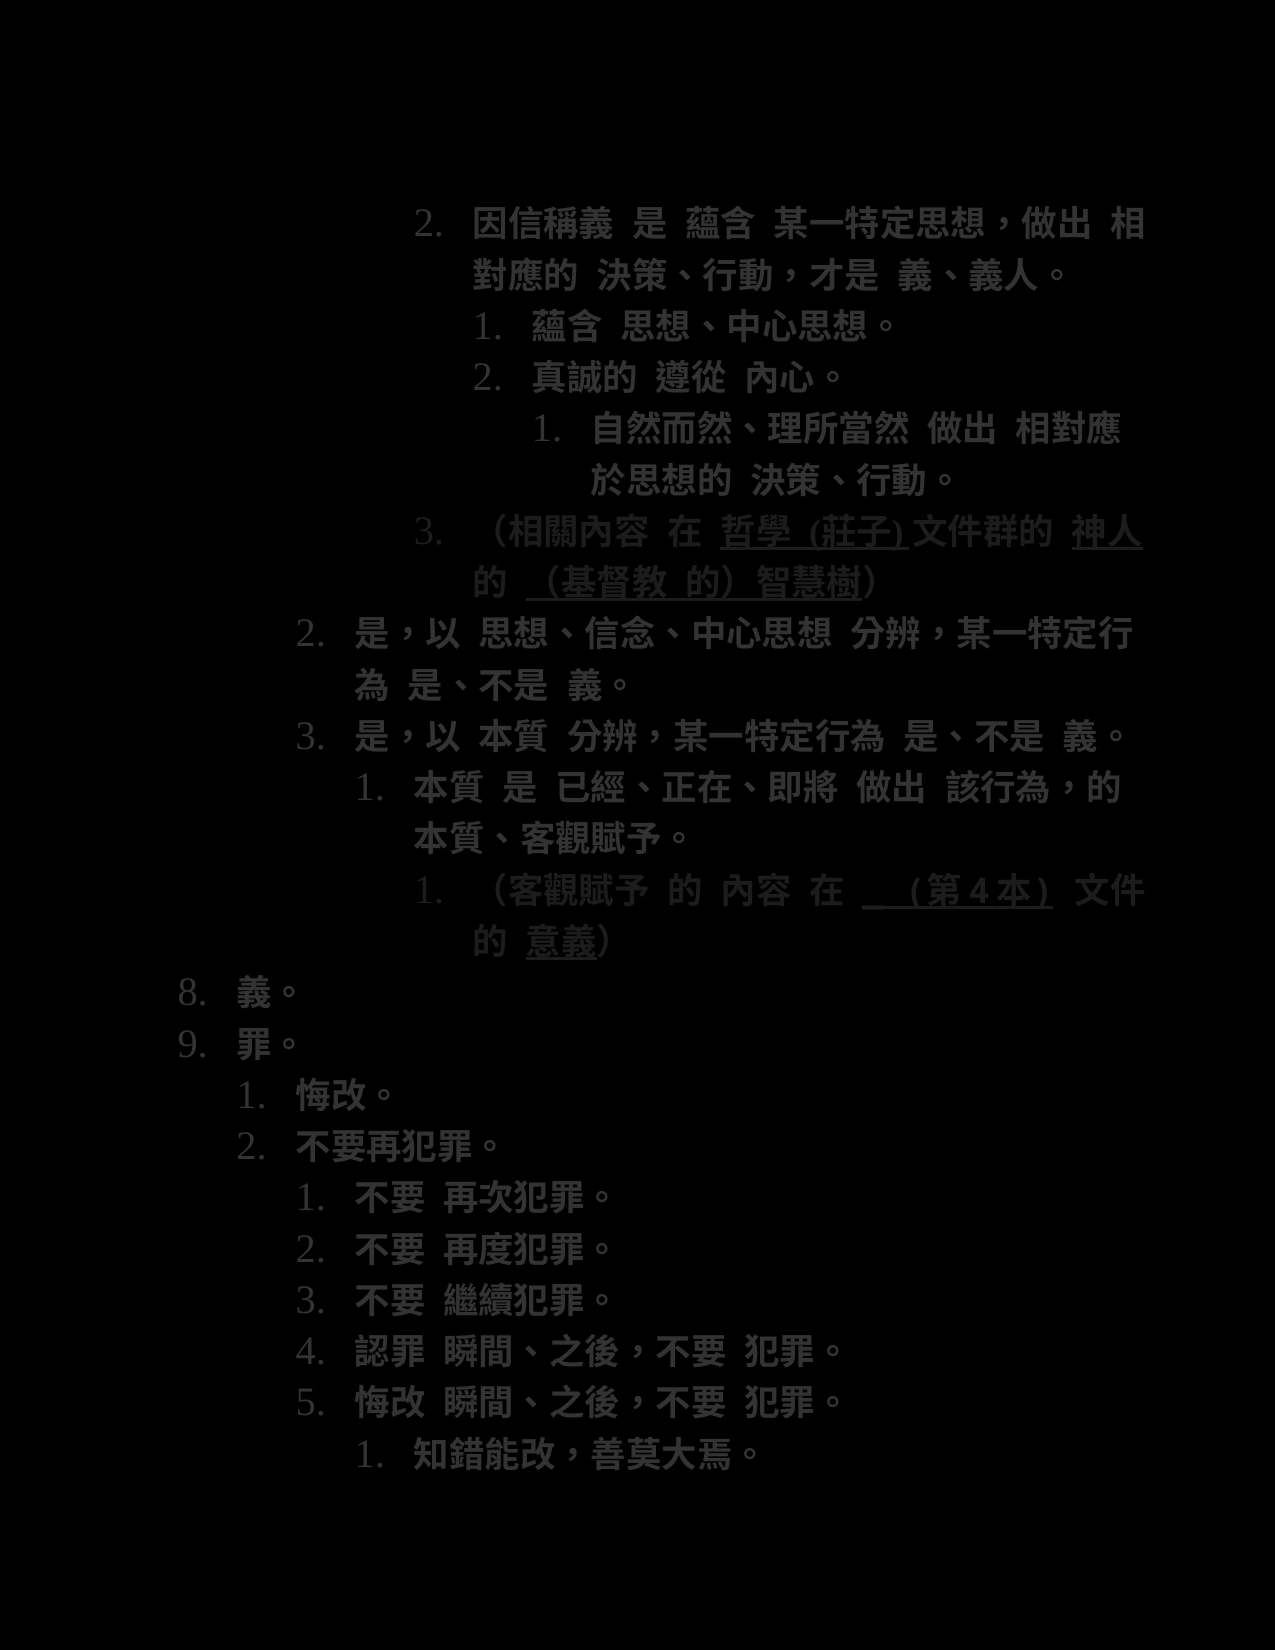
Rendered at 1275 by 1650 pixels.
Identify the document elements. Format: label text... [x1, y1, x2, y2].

list 是，以 思想、信念、中心思想 分辨，某一特定行為 是、不是 義。 [295, 606, 1157, 708]
list （客觀賦予 的 內容 在 _ (第4本) 文件的 意義） [413, 862, 1157, 965]
list 義。 [177, 965, 1157, 1016]
list 不要 繼續犯罪。 [295, 1272, 1157, 1323]
list 悔改。 [236, 1067, 1157, 1118]
list 悔改 瞬間、之後，不要 犯罪。 [295, 1375, 1157, 1426]
list 因信稱義 是 蘊含 某一特定思想，做出 相對應的 決策、行動，才是 義、義人。 [413, 196, 1157, 298]
list 不要 再度犯罪。 [295, 1221, 1157, 1272]
list 真誠的 遵從 內心。 [472, 349, 1157, 401]
list 是，以 本質 分辨，某一特定行為 是、不是 義。 [295, 708, 1157, 759]
list 本質 是 已經、正在、即將 做出 該行為，的 本質、客觀賦予。 [354, 759, 1157, 862]
list 自然而然、理所當然 做出 相對應於思想的 決策、行動。 [532, 401, 1157, 503]
list 蘊含 思想、中心思想。 [472, 298, 1157, 349]
list 知錯能改，善莫大焉。 [354, 1426, 1157, 1477]
list （相關內容 在 哲學 (莊子) 文件群的 神人 的 （基督教 的）智慧樹） [413, 503, 1157, 606]
list 罪。 [177, 1016, 1157, 1067]
list 不要 再次犯罪。 [295, 1170, 1157, 1221]
list 不要再犯罪。 [236, 1118, 1157, 1170]
list 認罪 瞬間、之後，不要 犯罪。 [295, 1323, 1157, 1375]
